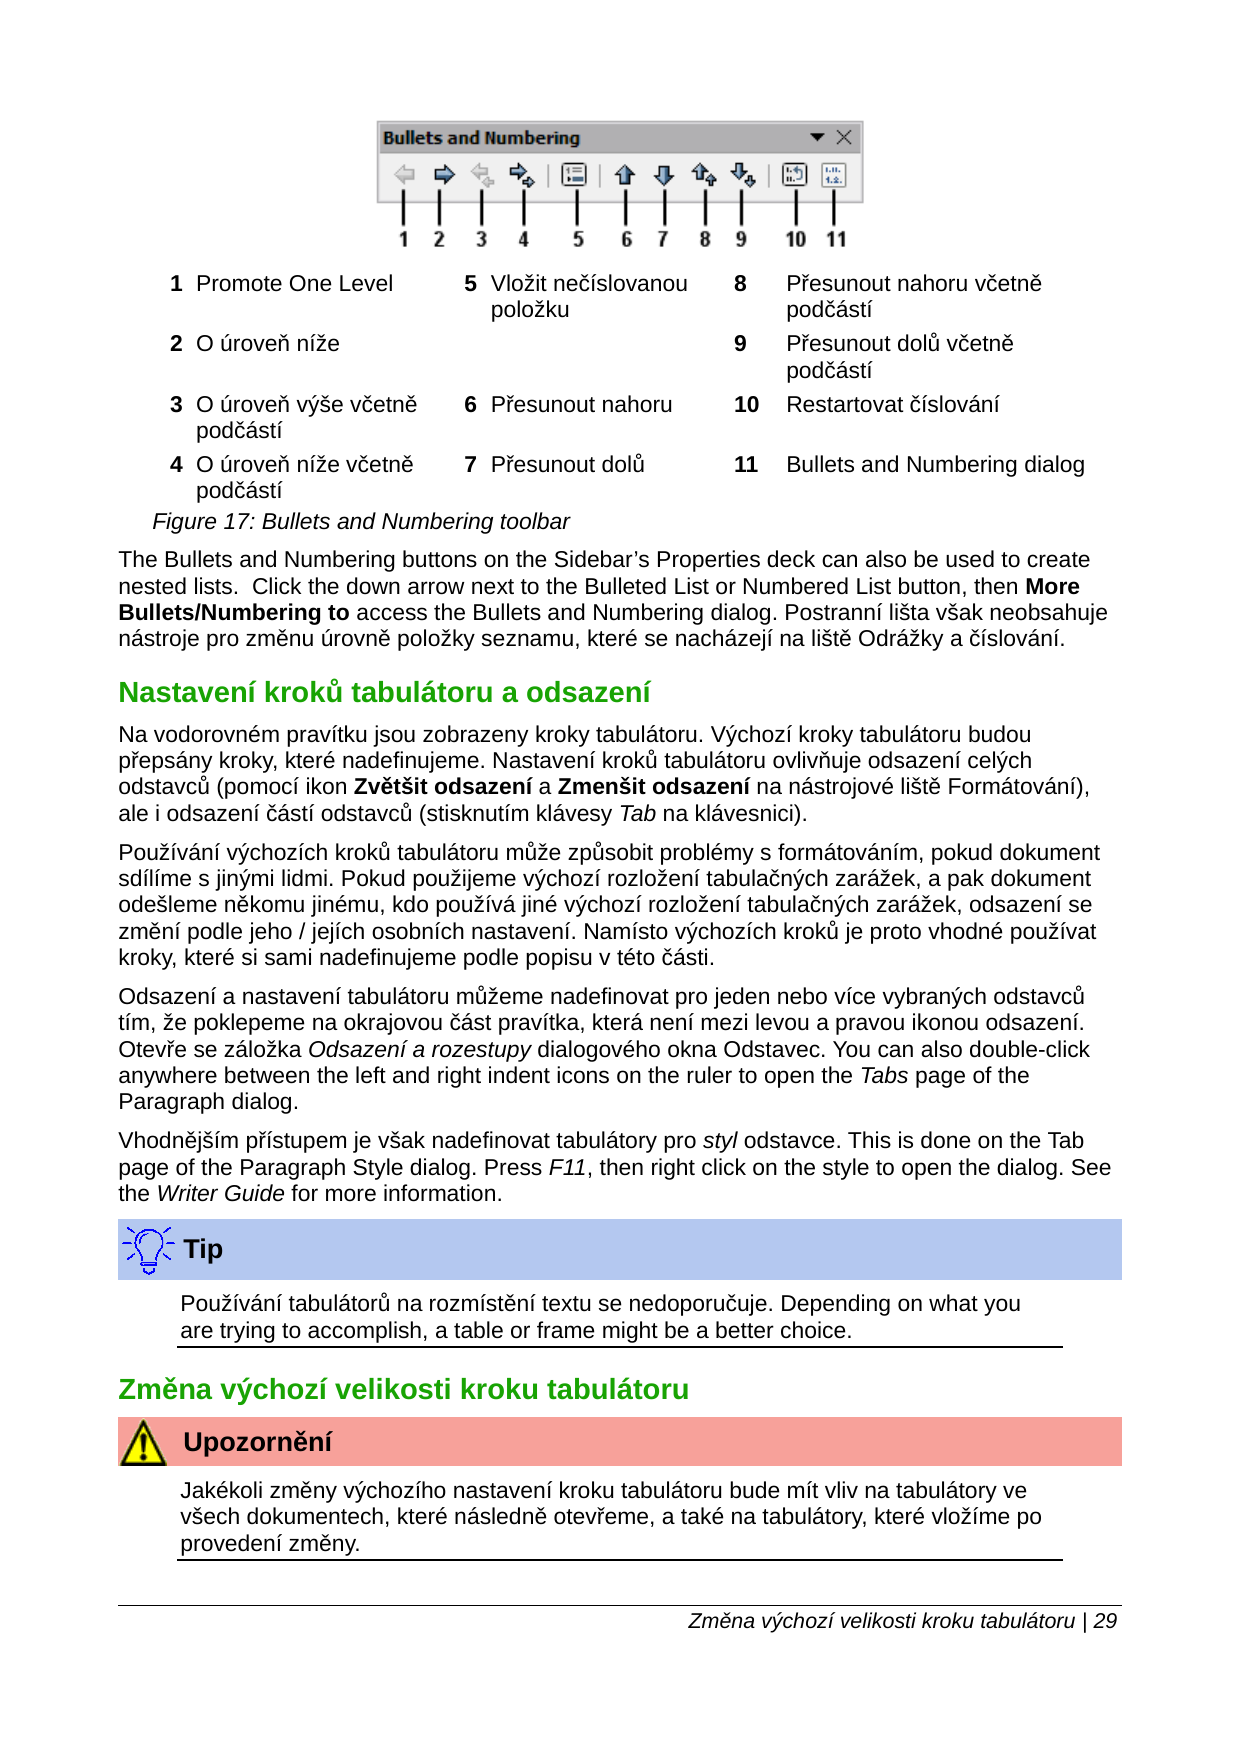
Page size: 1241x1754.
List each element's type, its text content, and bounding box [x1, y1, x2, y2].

text Figure 17: Bullets and Numbering toolbar [152, 508, 1088, 534]
table_cell 4 [152, 448, 190, 508]
text Na vodorovném pravítku jsou zobrazeny kroky tabulátoru. Výchozí kroky tabulátoru budou přepsány kroky, které nadefinujeme. Nastavení kroků tabulátoru ovlivňuje odsazení celých odstavců (pomocí ikon Zvětšit odsazení a Zmenšit odsazení na nástrojové liště Formátování), ale i odsazení částí odstavců (stisknutím klávesy Tab na klávesnici). [118, 721, 1122, 826]
table_cell O úroveň níže [190, 327, 446, 387]
table_cell 9 [716, 327, 780, 387]
picture [119, 1219, 179, 1279]
table_cell Přesunout dolů [485, 448, 716, 508]
table_cell O úroveň níže včetně podčástí [190, 448, 446, 508]
table_header 1 [152, 267, 190, 327]
text Používání tabulátorů na rozmístění textu se nedoporučuje. Depending on what you are trying to accomplish, a table or frame might be a better choice. [177, 1287, 1063, 1346]
table_header 8 [716, 267, 780, 327]
table_cell Bullets and Numbering dialog [780, 448, 1088, 508]
subtitle Nastavení kroků tabulátoru a odsazení [118, 675, 1122, 709]
table_header Promote One Level [190, 267, 446, 327]
table_cell 6 [446, 388, 484, 448]
table_cell 3 [152, 388, 190, 448]
subtitle Tip [118, 1219, 1122, 1280]
table_header 5 [446, 267, 484, 387]
table_header Přesunout nahoru včetně podčástí [780, 267, 1088, 327]
table_cell O úroveň výše včetně podčástí [190, 388, 446, 448]
picture [374, 118, 867, 256]
text Odsazení a nastavení tabulátoru můžeme nadefinovat pro jeden nebo více vybraných odstavců tím, že poklepeme na okrajovou část pravítka, která není mezi levou a pravou ikonou odsazení. Otevře se záložka Odsazení a rozestupy dialogového okna Odstavec. You can also double-click anywhere between the left and right indent icons on the ruler to open the Tabs page of the Paragraph dialog. [118, 983, 1122, 1114]
subtitle Změna výchozí velikosti kroku tabulátoru [118, 1372, 1122, 1405]
text Jakékoli změny výchozího nastavení kroku tabulátoru bude mít vliv na tabulátory ve všech dokumentech, které následně otevřeme, a také na tabulátory, které vložíme po provedení změny. [177, 1474, 1063, 1559]
picture [119, 1418, 167, 1466]
text Vhodnějším přístupem je však nadefinovat tabulátory pro styl odstavce. This is done on the Tab page of the Paragraph Style dialog. Press F11, then right click on the style to open the dialog. See the Writer Guide for more information. [118, 1127, 1122, 1206]
table_cell Přesunout dolů včetně podčástí [780, 327, 1088, 387]
table_cell 2 [152, 327, 190, 387]
table_header Vložit nečíslovanou položku [485, 267, 716, 387]
text The Bullets and Numbering buttons on the Sidebar’s Properties deck can also be used to create nested lists. Click the down arrow next to the Bulleted List or Numbered List button, then More Bullets/Numbering to access the Bullets and Numbering dialog. Postranní lišta však neobsahuje nástroje pro změnu úrovně položky seznamu, které se nacházejí na liště Odrážky a číslování. [118, 546, 1122, 652]
subtitle Upozornění [118, 1417, 1122, 1466]
table_cell 7 [446, 448, 484, 508]
table_cell Přesunout nahoru [485, 388, 716, 448]
table_cell 10 [716, 388, 780, 448]
text Používání výchozích kroků tabulátoru může způsobit problémy s formátováním, pokud dokument sdílíme s jinými lidmi. Pokud použijeme výchozí rozložení tabulačných zarážek, a pak dokument odešleme někomu jinému, kdo používá jiné výchozí rozložení tabulačných zarážek, odsazení se změní podle jeho / jejích osobních nastavení. Namísto výchozích kroků je proto vhodné používat kroky, které si sami nadefinujeme podle popisu v této části. [118, 838, 1122, 970]
table_cell 11 [716, 448, 780, 508]
table_cell Restartovat číslování [780, 388, 1088, 448]
